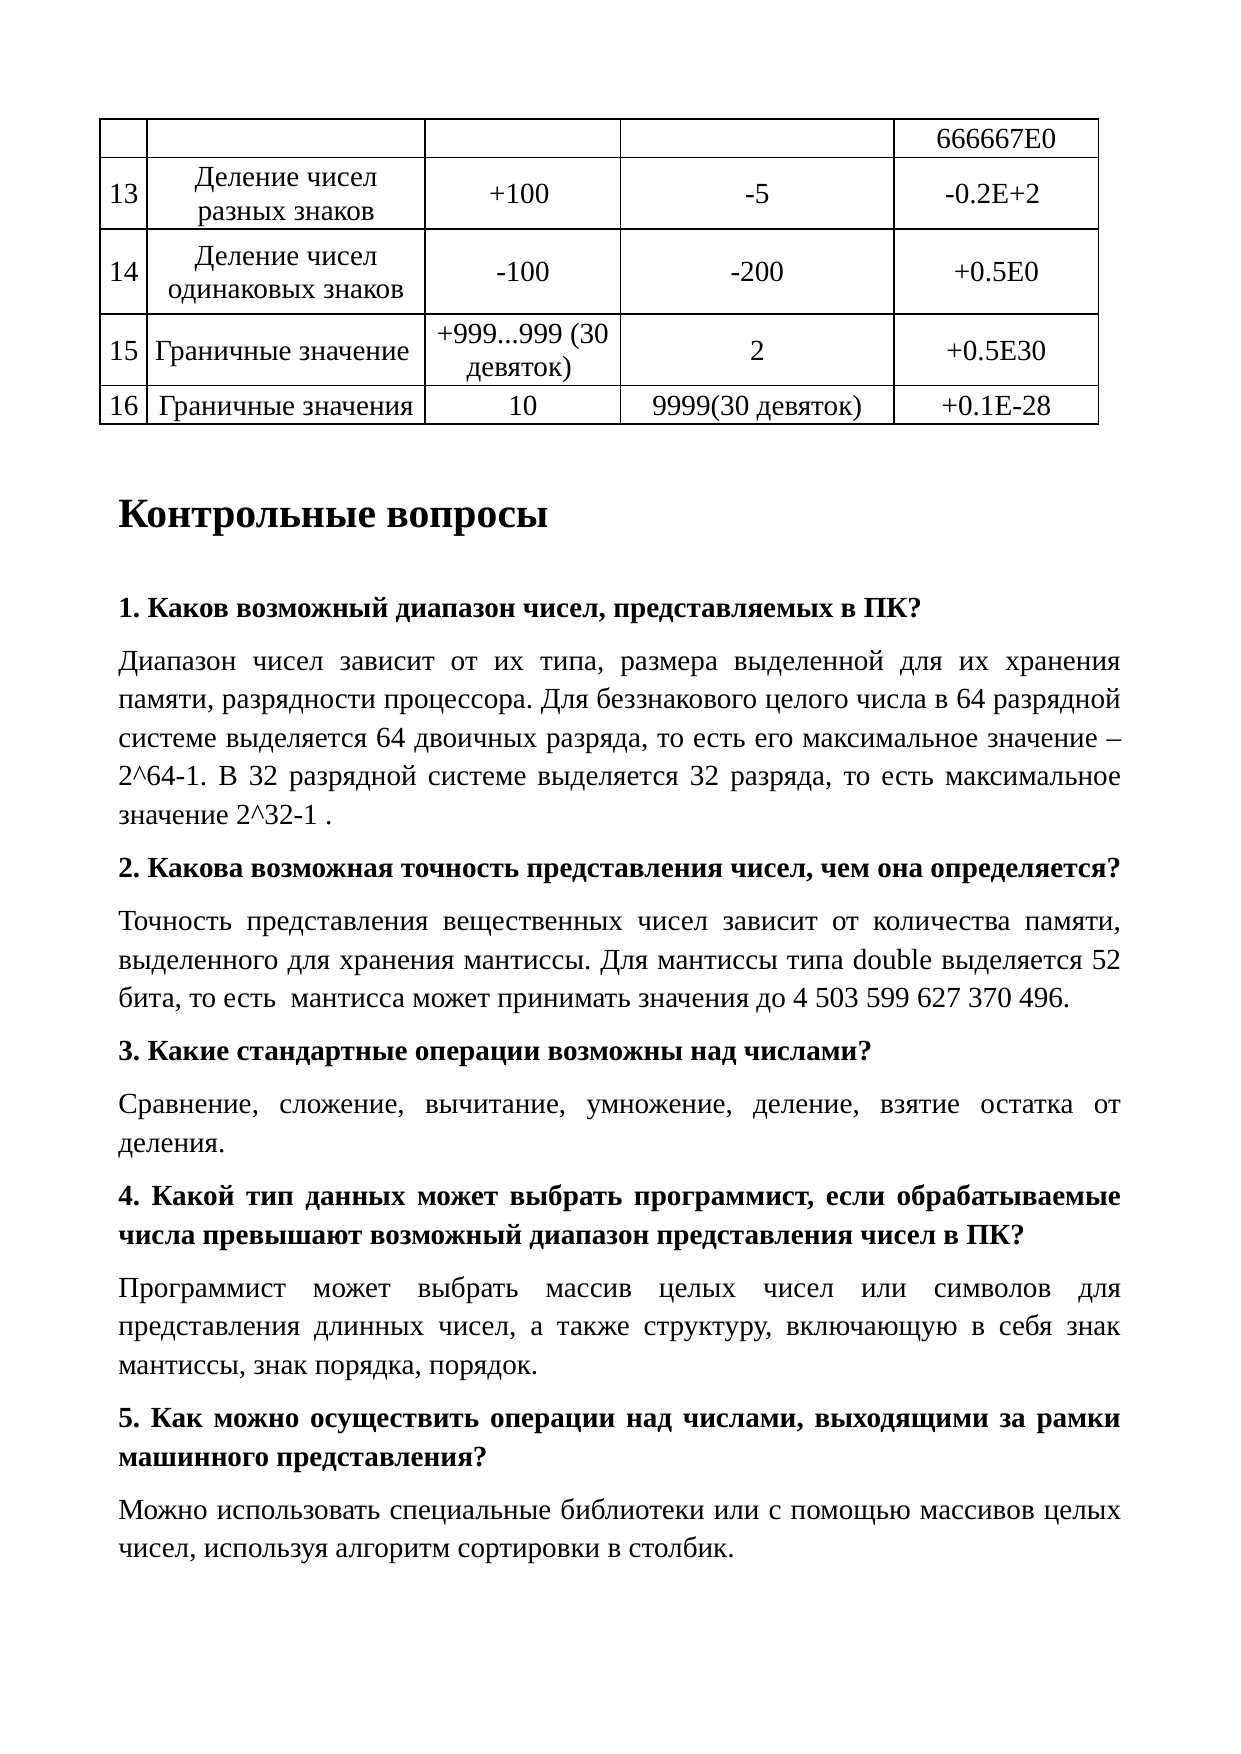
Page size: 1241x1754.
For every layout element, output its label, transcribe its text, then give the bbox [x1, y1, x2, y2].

table_cell -5 [621, 158, 893, 228]
table_cell +0.5E0 [895, 230, 1098, 313]
table_cell [426, 120, 620, 156]
table_cell Граничные значения [148, 386, 424, 423]
table_cell 666667E0 [895, 120, 1098, 156]
table_cell [621, 120, 893, 156]
table_cell Граничные значение [148, 315, 424, 385]
table_cell 14 [101, 230, 146, 313]
table_cell Деление чисел разных знаков [148, 158, 424, 228]
table_cell 9999(30 девяток) [621, 386, 893, 423]
table_cell 16 [101, 386, 146, 423]
text 4. Какой тип данных может выбрать программист, если обрабатываемые числа превышают возможный диапазон представления чисел в ПК? [118, 1178, 1122, 1250]
text Точность представления вещественных чисел зависит от количества памяти, выделенного для хранения мантиссы. Для мантиссы типа double выделяется 52 бита, то есть мантисса может принимать значения до 4 503 599 627 370 496. [118, 903, 1122, 1014]
table_cell -200 [621, 230, 893, 313]
text Диапазон чисел зависит от их типа, размера выделенной для их хранения памяти, разрядности процессора. Для беззнакового целого числа в 64 разрядной системе выделяется 64 двоичных разряда, то есть его максимальное значение – 2^64-1. В 32 разрядной системе выделяется 32 разряда, то есть максимальное значение 2^32-1 . [118, 643, 1122, 831]
text Можно использовать специальные библиотеки или с помощью массивов целых чисел, используя алгоритм сортировки в столбик. [118, 1492, 1122, 1564]
table_cell +0.1E-28 [895, 386, 1098, 423]
table_cell 10 [426, 386, 620, 423]
text Контрольные вопросы [118, 489, 1122, 537]
text 5. Как можно осуществить операции над числами, выходящими за рамки машинного представления? [118, 1400, 1122, 1472]
table_cell -0.2Е+2 [895, 158, 1098, 228]
table_cell [101, 120, 146, 156]
table_cell [148, 120, 424, 156]
text 1. Каков возможный диапазон чисел, представляемых в ПК? [118, 590, 1122, 623]
table_cell 15 [101, 315, 146, 385]
text 2. Какова возможная точность представления чисел, чем она определяется? [118, 850, 1122, 884]
table_cell +999...999 (30 девяток) [426, 315, 620, 385]
text Программист может выбрать массив целых чисел или символов для представления длинных чисел, а также структуру, включающую в себя знак мантиссы, знак порядка, порядок. [118, 1270, 1122, 1381]
text 3. Какие стандартные операции возможны над числами? [118, 1033, 1122, 1067]
table_cell 2 [621, 315, 893, 385]
table_cell Деление чисел одинаковых знаков [148, 230, 424, 313]
table_cell +0.5E30 [895, 315, 1098, 385]
table_cell -100 [426, 230, 620, 313]
table_cell +100 [426, 158, 620, 228]
table_cell 13 [101, 158, 146, 228]
text Сравнение, сложение, вычитание, умножение, деление, взятие остатка от деления. [118, 1087, 1122, 1159]
